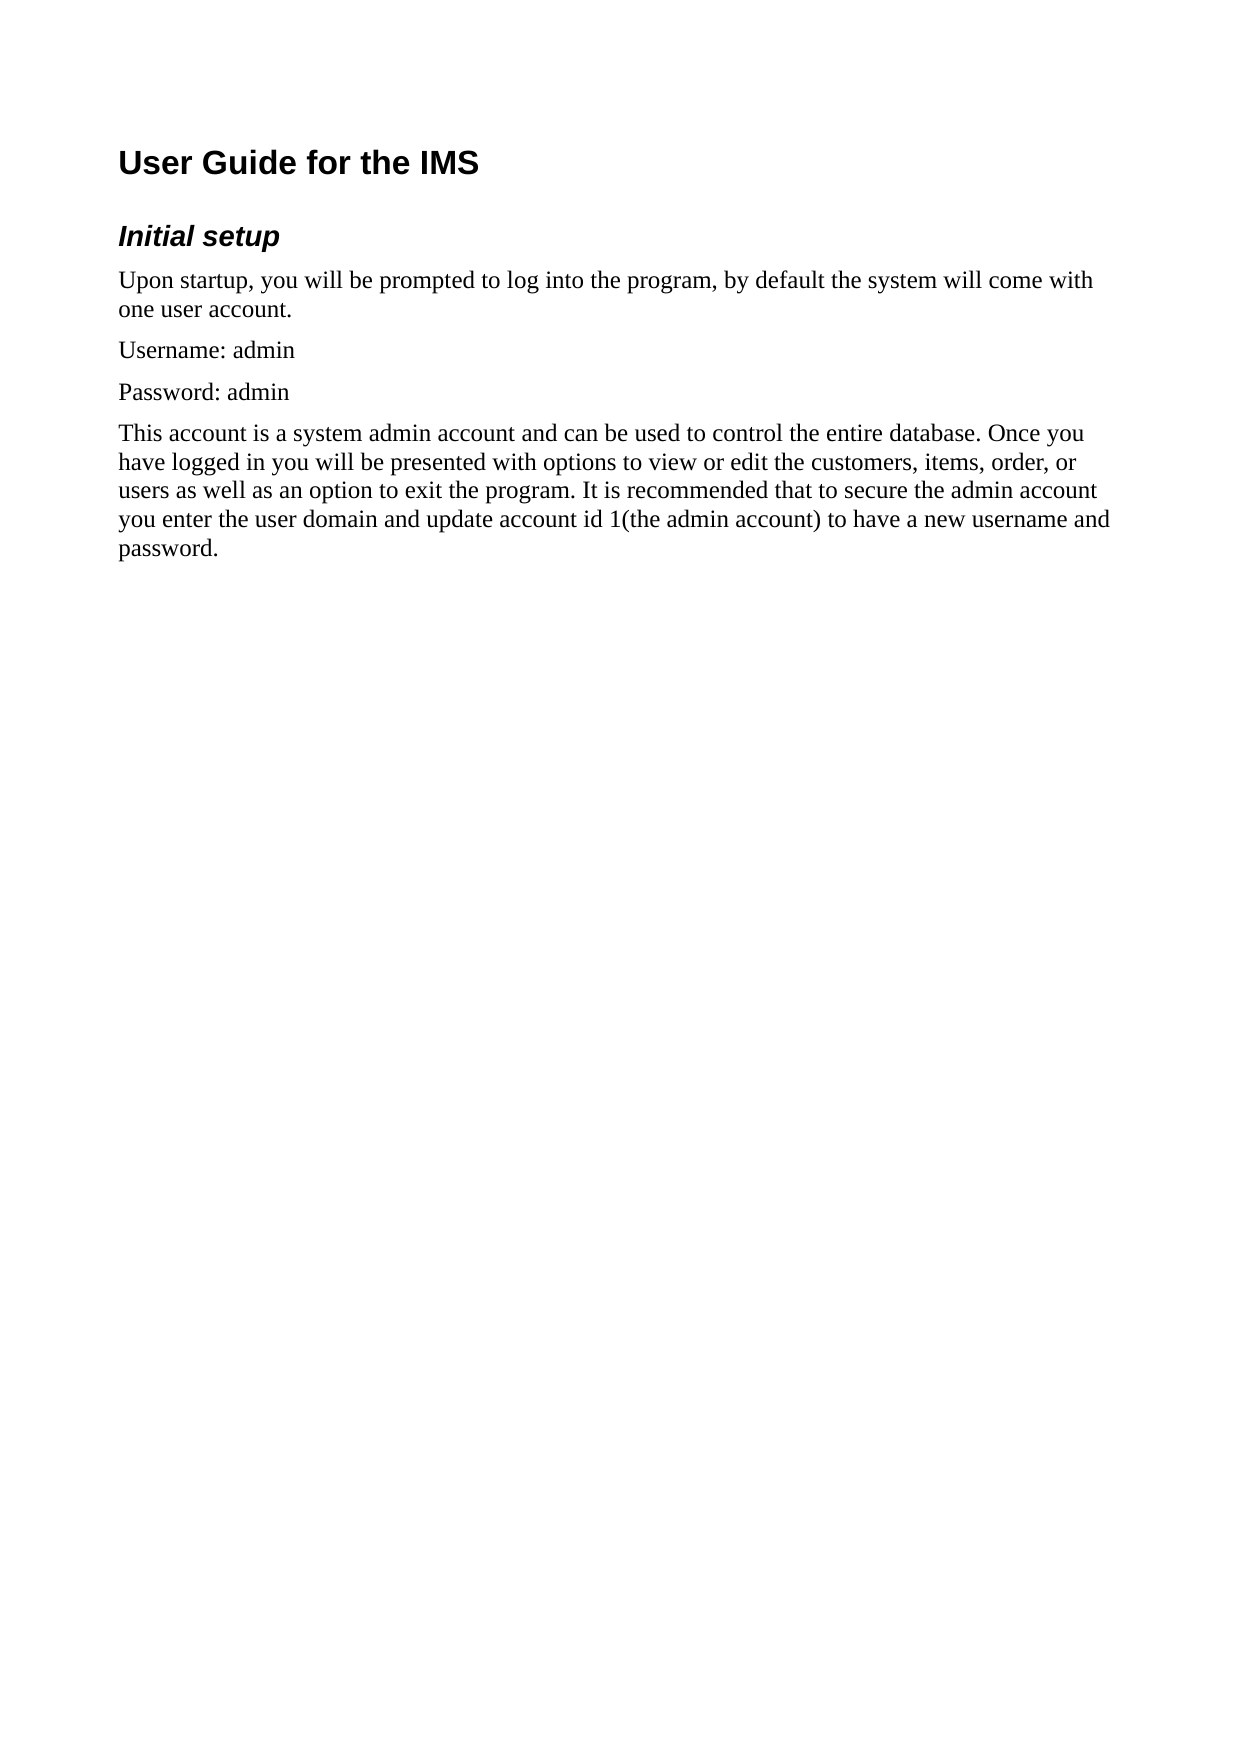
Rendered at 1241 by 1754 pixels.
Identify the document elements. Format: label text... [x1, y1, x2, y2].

text Username: admin [118, 335, 1122, 364]
text Password: admin [118, 377, 1122, 405]
text This account is a system admin account and can be used to control the entire database. Once you have logged in you will be presented with options to view or edit the customers, items, order, or users as well as an option to exit the program. It is recommended that to secure the admin account you enter the user domain and update account id 1(the admin account) to have a new username and password. [118, 418, 1122, 562]
subtitle User Guide for the IMS [118, 143, 1122, 182]
subtitle Initial setup [118, 219, 1122, 253]
text Upon startup, you will be prompted to log into the program, by default the system will come with one user account. [118, 265, 1122, 323]
